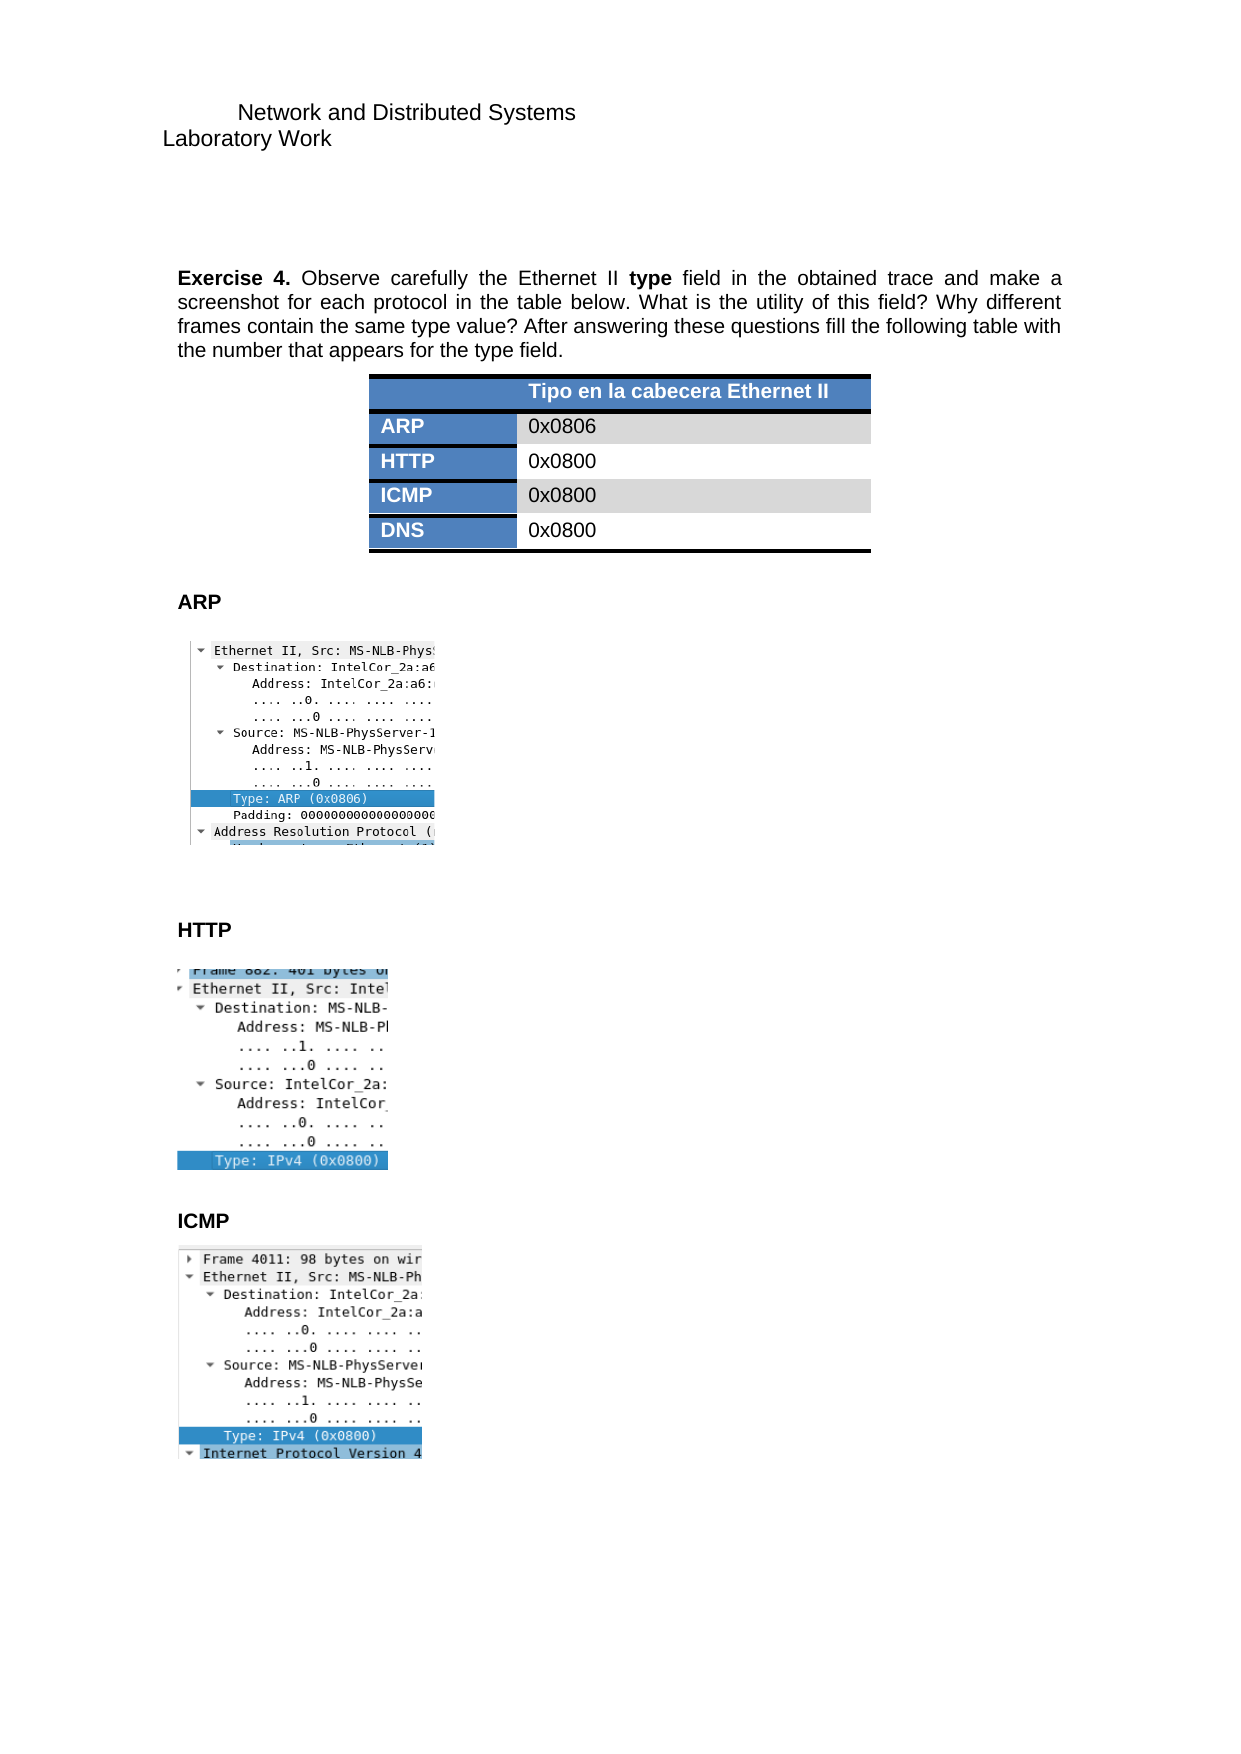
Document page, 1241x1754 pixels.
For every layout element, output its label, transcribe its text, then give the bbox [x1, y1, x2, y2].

picture [190, 641, 435, 845]
text ICMP [177, 1209, 1063, 1233]
picture [177, 969, 388, 1170]
table_cell ARP [369, 414, 517, 444]
table_cell 0x0800 [517, 444, 871, 479]
table_cell 0x0800 [517, 479, 871, 513]
table_cell HTTP [369, 448, 517, 479]
table_header [369, 379, 517, 409]
table_header Tipo en la cabecera Ethernet II [517, 379, 871, 409]
text ARP [177, 589, 1063, 613]
text Exercise 4. Observe carefully the Ethernet II type field in the obtained trace and make a screenshot for each protocol in the table below. What is the utility of this field? Why different frames contain the same type value? After answering these questions fill the following table with the number that appears for the type field. [177, 266, 1063, 361]
table_cell 0x0800 [517, 514, 871, 548]
table_cell DNS [369, 518, 517, 548]
table_cell ICMP [369, 483, 517, 513]
text HTTP [177, 918, 1063, 942]
picture [178, 1245, 422, 1459]
table_cell 0x0806 [517, 414, 871, 444]
